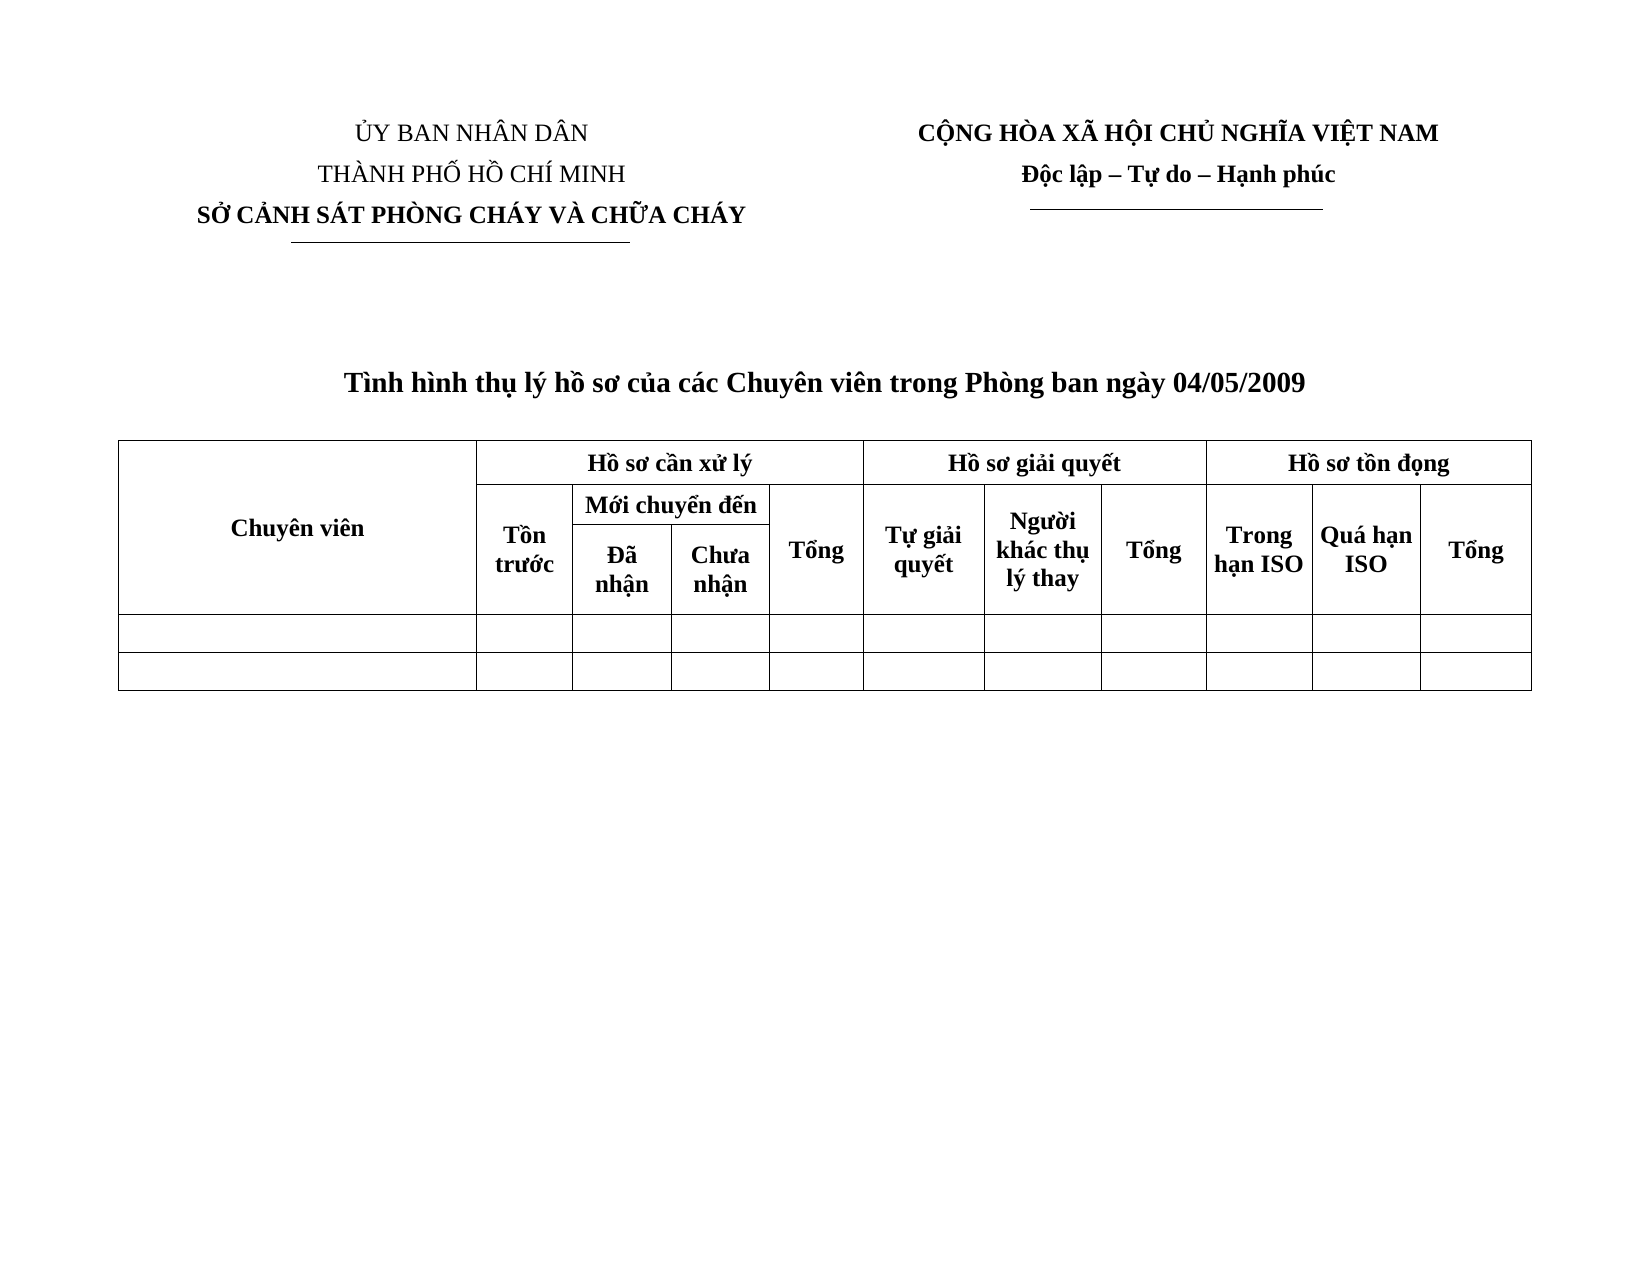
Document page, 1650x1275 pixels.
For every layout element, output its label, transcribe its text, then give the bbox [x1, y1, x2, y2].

table_header Hồ sơ giải quyết [864, 441, 1206, 484]
table_header ${tinhHinhThuLyHoSoCapPhong.tongHoSoGiaiQuyet} [1102, 615, 1206, 652]
text Độc lập – Tự do – Hạnh phúc [825, 159, 1532, 188]
table_cell ${tinhHinhThuLyHoSoCapPhong.tongHoSoGiaiQuyet} [1102, 653, 1206, 690]
table_header ${tinhHinhThuLyHoSoCapPhong.tonTruoc} [477, 615, 572, 652]
table_cell Đã nhận [573, 525, 671, 614]
text Tình hình thụ lý hồ sơ của các Chuyên viên trong Phòng ban ngày 04/05/2009 [118, 366, 1532, 399]
table_header Hồ sơ tồn đọng [1207, 441, 1531, 484]
table_header ${tinhHinhThuLyHoSoCapPhong.trongHanISO} [1207, 615, 1312, 652]
table_header ${tinhHinhThuLyHoSoCapPhong.quaHanISO} [1313, 615, 1420, 652]
table_cell Mới chuyển đến [573, 485, 769, 524]
text SỞ CẢNH SÁT PHÒNG CHÁY VÀ CHỮA CHÁY [118, 201, 825, 229]
table_header ${tinhHinhThuLyHoSoCapPhong.nguoiKhacThuLyThay} [985, 615, 1101, 652]
table_header ${tinhHinhThuLyHoSoCapPhong.chuyenVien} @table:table-row [#list tinhHinhThuLyHoSoCapPhongList as tinhHinhThuLyHoSoCapPhong] [#if (tinhHinhThuLyHoSoCapPhong_index % 2) = 0] [#-- next row contains else and ends list --] [119, 615, 476, 652]
table_cell Tổng [1102, 485, 1206, 614]
text ỦY BAN NHÂN DÂN [118, 118, 825, 147]
table_header ${tinhHinhThuLyHoSoCapPhong.chuaNhan} [672, 615, 769, 652]
table_cell Tổng [770, 485, 863, 614]
table_cell ${tinhHinhThuLyHoSoCapPhong.chuaNhan} [672, 653, 769, 690]
table_header ${tinhHinhThuLyHoSoCapPhong.tongHoSoTonDong} [1421, 615, 1531, 652]
table_cell ${tinhHinhThuLyHoSoCapPhong.tongHoSoCanXuLy} [770, 653, 863, 690]
table_cell ${tinhHinhThuLyHoSoCapPhong.chuyenVien} @table:table-row [#-- continue IF started by previous row --] [#else] @/table:table-row [#-- end stuff started by previous row --] [/#if] [/#list] [119, 653, 476, 690]
table_cell ${tinhHinhThuLyHoSoCapPhong.tuGiaiQuyet} [864, 653, 984, 690]
table_cell Quá hạn ISO [1313, 485, 1420, 614]
table_cell Chưa nhận [672, 525, 769, 614]
text THÀNH PHỐ HỒ CHÍ MINH [118, 159, 825, 188]
table_cell Tổng [1421, 485, 1531, 614]
table_header ${tinhHinhThuLyHoSoCapPhong.tuGiaiQuyet} [864, 615, 984, 652]
table_cell ${tinhHinhThuLyHoSoCapPhong.tongHoSoTonDong} [1421, 653, 1531, 690]
table_header Chuyên viên [119, 441, 476, 614]
table_cell Trong hạn ISO [1207, 485, 1312, 614]
table_cell ${tinhHinhThuLyHoSoCapPhong.daNhan} [573, 653, 671, 690]
table_cell Người khác thụ lý thay [985, 485, 1101, 614]
table_header ${tinhHinhThuLyHoSoCapPhong.tongHoSoCanXuLy} [770, 615, 863, 652]
table_header Hồ sơ cần xử lý [477, 441, 863, 484]
table_cell ${tinhHinhThuLyHoSoCapPhong.tonTruoc} [477, 653, 572, 690]
table_cell ${tinhHinhThuLyHoSoCapPhong.quaHanISO} [1313, 653, 1420, 690]
table_cell Tự giải quyết [864, 485, 984, 614]
text CỘNG HÒA XÃ HỘI CHỦ NGHĨA VIỆT NAM [825, 118, 1532, 147]
table_cell Tồn trước [477, 485, 572, 614]
table_header ${tinhHinhThuLyHoSoCapPhong.daNhan} [573, 615, 671, 652]
table_cell ${tinhHinhThuLyHoSoCapPhong.nguoiKhacThuLyThay} [985, 653, 1101, 690]
table_cell ${tinhHinhThuLyHoSoCapPhong.trongHanISO} [1207, 653, 1312, 690]
